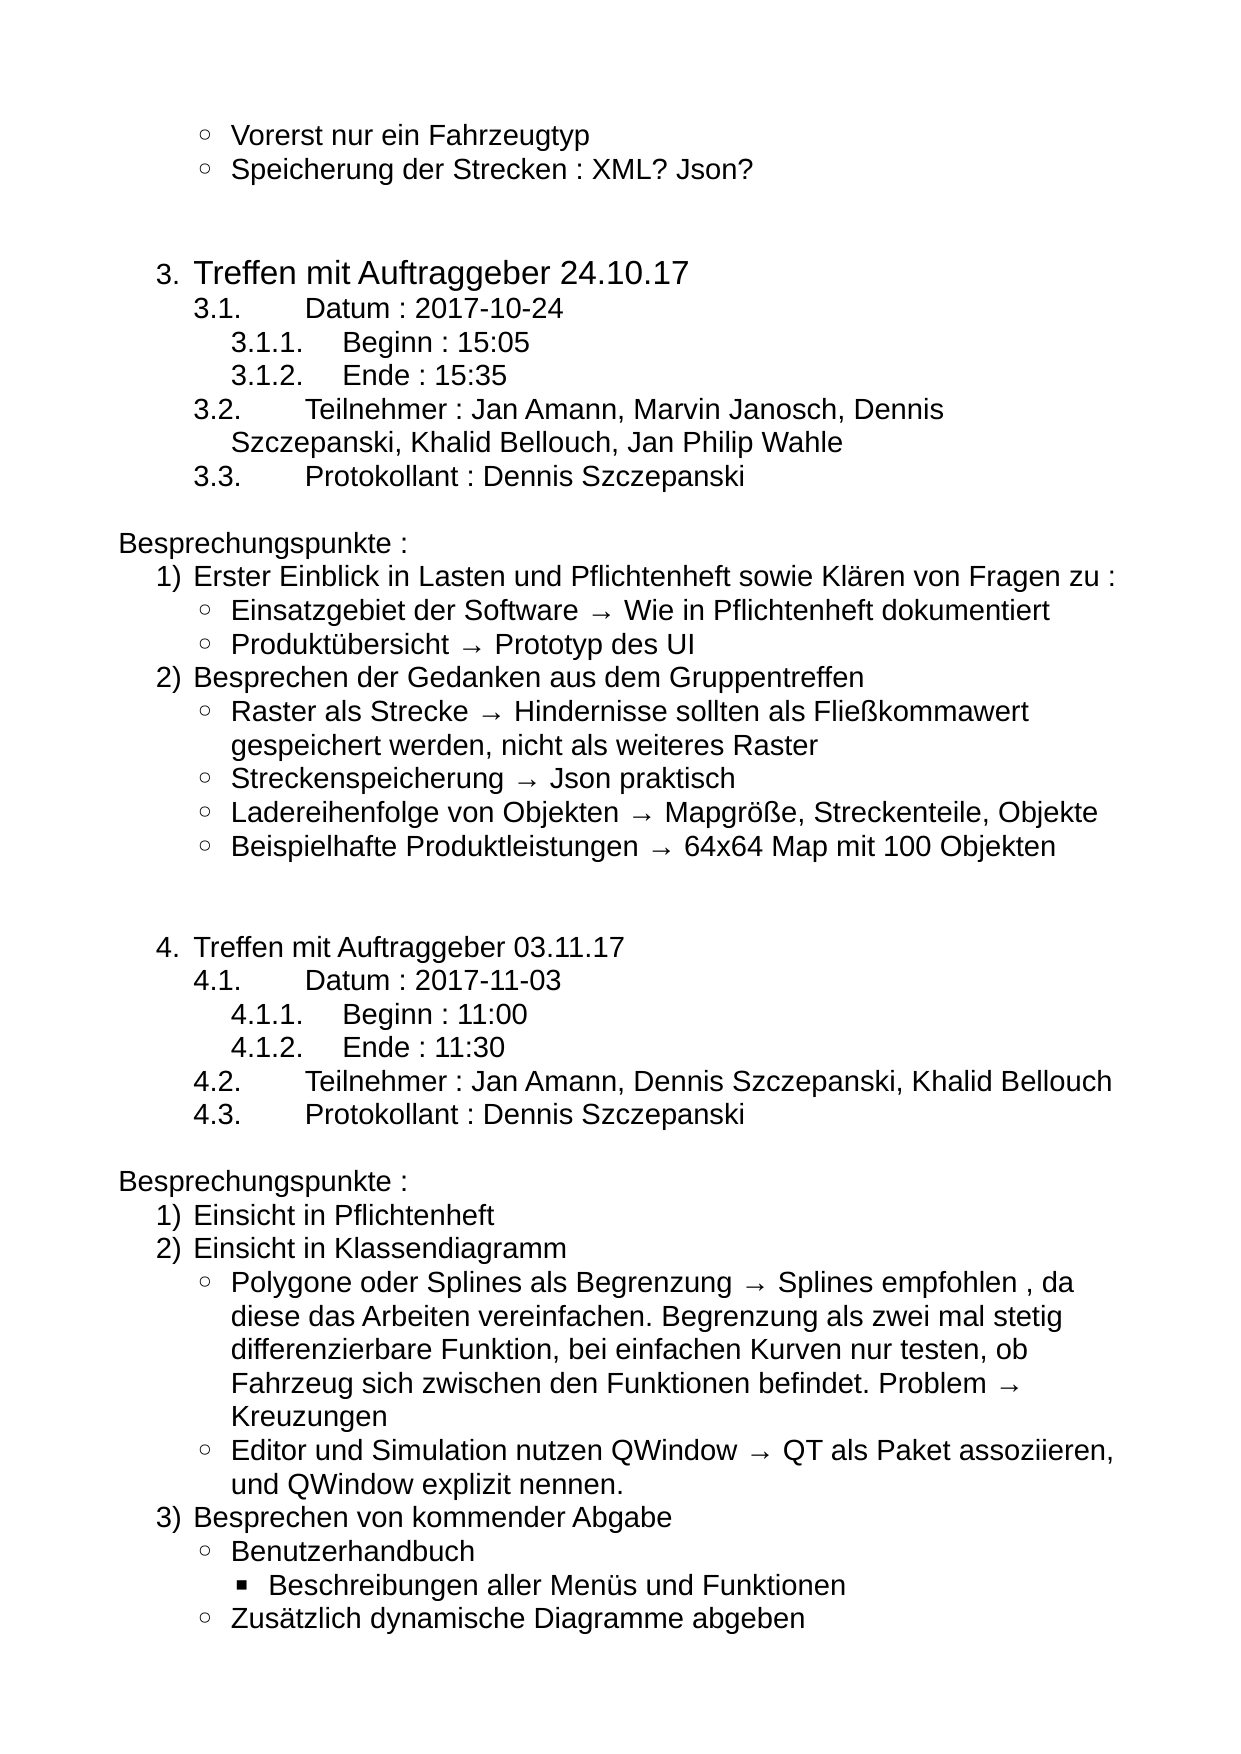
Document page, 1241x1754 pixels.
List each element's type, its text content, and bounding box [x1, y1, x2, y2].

list Datum : 2017-11-03 [193, 963, 1122, 997]
list Produktübersicht → Prototyp des UI [193, 627, 1122, 661]
list Beginn : 11:00 [231, 997, 1122, 1030]
list Vorerst nur ein Fahrzeugtyp [193, 118, 1122, 152]
list Einsicht in Pflichtenheft [156, 1198, 1122, 1232]
list Ladereihenfolge von Objekten → Mapgröße, Streckenteile, Objekte [193, 795, 1122, 829]
list Editor und Simulation nutzen QWindow → QT als Paket assoziieren, und QWindow explizit nennen. [193, 1433, 1122, 1500]
list Treffen mit Auftraggeber 24.10.17 [156, 253, 1122, 291]
list Teilnehmer : Jan Amann, Marvin Janosch, Dennis Szczepanski, Khalid Bellouch, Jan Philip Wahle [193, 392, 1122, 459]
list Ende : 15:35 [231, 358, 1122, 392]
list Polygone oder Splines als Begrenzung → Splines empfohlen , da diese das Arbeiten vereinfachen. Begrenzung als zwei mal stetig differenzierbare Funktion, bei einfachen Kurven nur testen, ob Fahrzeug sich zwischen den Funktionen befindet. Problem → Kreuzungen [193, 1265, 1122, 1433]
list Protokollant : Dennis Szczepanski [193, 459, 1122, 492]
list Speicherung der Strecken : XML? Json? [193, 152, 1122, 186]
list Zusätzlich dynamische Diagramme abgeben [193, 1601, 1122, 1635]
list Erster Einblick in Lasten und Pflichtenheft sowie Klären von Fragen zu : [156, 559, 1122, 593]
list Einsatzgebiet der Software → Wie in Pflichtenheft dokumentiert [193, 593, 1122, 627]
list Teilnehmer : Jan Amann, Dennis Szczepanski, Khalid Bellouch [193, 1064, 1122, 1097]
list Besprechen der Gedanken aus dem Gruppentreffen [156, 661, 1122, 694]
list Protokollant : Dennis Szczepanski [193, 1097, 1122, 1131]
text Besprechungspunkte : [118, 1164, 1122, 1198]
text Besprechungspunkte : [118, 526, 1122, 559]
list Einsicht in Klassendiagramm [156, 1232, 1122, 1265]
list Treffen mit Auftraggeber 03.11.17 [156, 930, 1122, 963]
list Ende : 11:30 [231, 1030, 1122, 1064]
list Beispielhafte Produktleistungen → 64x64 Map mit 100 Objekten [193, 829, 1122, 863]
list Beschreibungen aller Menüs und Funktionen [231, 1568, 1122, 1601]
list Besprechen von kommender Abgabe [156, 1500, 1122, 1534]
list Streckenspeicherung → Json praktisch [193, 761, 1122, 795]
list Datum : 2017-10-24 [193, 291, 1122, 325]
list Raster als Strecke → Hindernisse sollten als Fließkommawert gespeichert werden, nicht als weiteres Raster [193, 694, 1122, 761]
list Benutzerhandbuch [193, 1534, 1122, 1568]
list Beginn : 15:05 [231, 325, 1122, 358]
